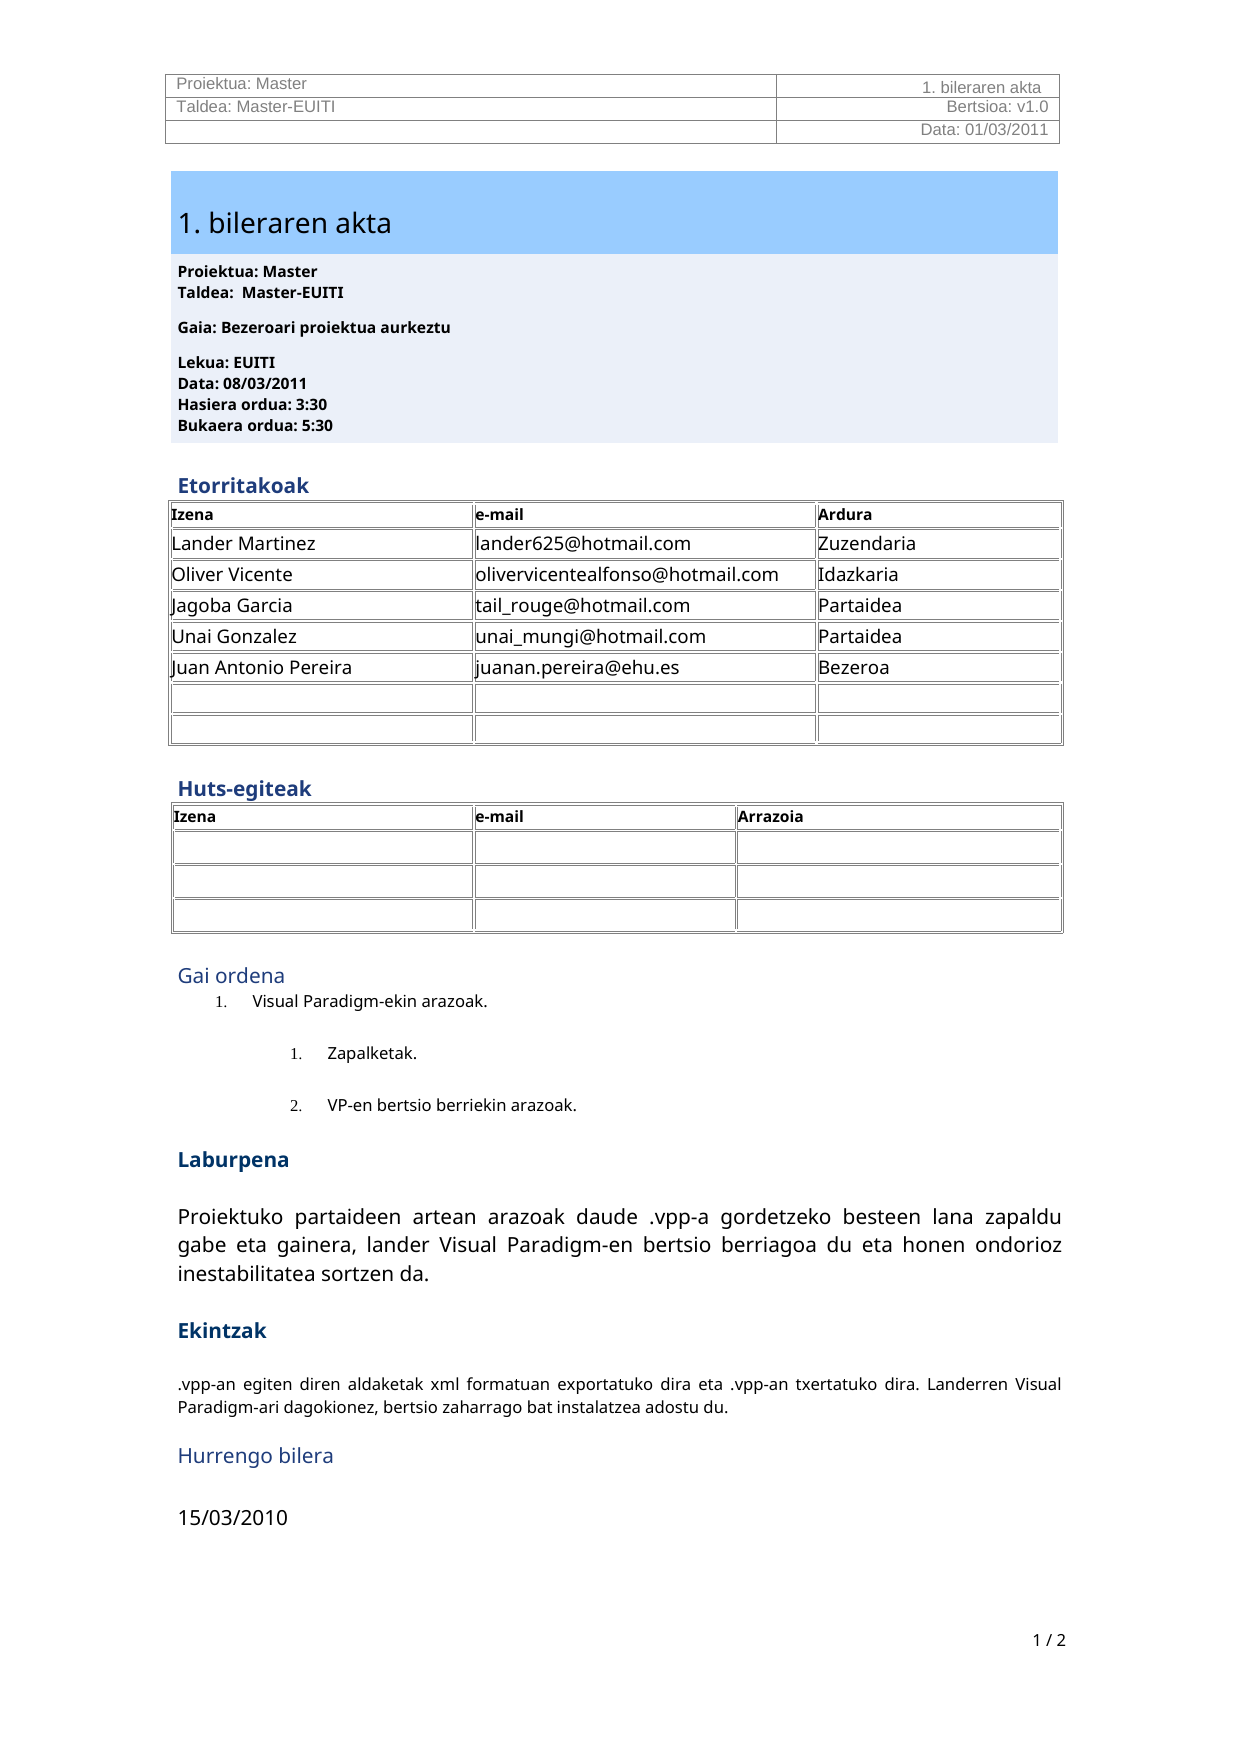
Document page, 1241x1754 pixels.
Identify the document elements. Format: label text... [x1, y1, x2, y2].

subtitle Gai ordena [177, 961, 1063, 990]
table_header 1. bileraren akta [171, 171, 1058, 254]
table_header e-mail [474, 501, 816, 527]
table_cell [816, 681, 1062, 712]
table_cell [172, 685, 472, 712]
table_cell [816, 712, 1062, 743]
text Huts-egiteak [177, 774, 1063, 802]
table_cell Idazkaria [819, 558, 1062, 588]
table_cell [476, 832, 735, 863]
table_cell Lander Martinez [172, 530, 472, 557]
text Proiektuko partaideen artean arazoak daude .vpp-a gordetzeko besteen lana zapaldu gabe eta gainera, lander Visual Paradigm-en bertsio berriagoa du eta honen ondorioz inestabilitatea sortzen da. [177, 1202, 1063, 1287]
table_cell [474, 900, 736, 931]
table_header Izena [172, 503, 473, 527]
table_cell [736, 863, 1062, 897]
table_cell Gaia: Bezeroari proiektua aurkeztu [171, 310, 1058, 345]
table_cell Proiektua: Master Taldea: Master-EUITI [171, 254, 1058, 310]
list Visual Paradigm-ekin arazoak. [215, 990, 1063, 1012]
table_cell Lekua: EUITI Data: 08/03/2011 Hasiera ordua: 3:30 Bukaera ordua: 5:30 [171, 345, 1058, 443]
table_cell juanan.pereira@ehu.es [476, 654, 815, 681]
table_cell [476, 685, 815, 712]
table_header e-mail [474, 803, 736, 829]
table_cell Bezeroa [816, 650, 1062, 681]
table_cell Partaidea [816, 619, 1062, 650]
list VP-en bertsio berriekin arazoak. [290, 1093, 1063, 1116]
table_cell [476, 866, 735, 897]
table_cell Unai Gonzalez [172, 623, 472, 650]
text 15/03/2010 [177, 1503, 1063, 1531]
table_cell Oliver Vicente [172, 561, 472, 588]
text Ekintzak [177, 1316, 1063, 1344]
text Etorritakoak [177, 471, 1063, 500]
table_cell Juan Antonio Pereira [172, 654, 472, 681]
table_cell [172, 863, 473, 897]
table_cell tail_rouge@hotmail.com [476, 592, 815, 619]
table_cell [474, 716, 816, 743]
table_cell [736, 829, 1062, 863]
subtitle Hurrengo bilera [177, 1441, 1063, 1469]
table_cell lander625@hotmail.com [476, 530, 815, 557]
table_cell [172, 897, 473, 931]
table_cell Zuzendaria [819, 527, 1062, 557]
list Zapalketak. [290, 1042, 1063, 1064]
text Laburpena [177, 1145, 1063, 1174]
table_cell [172, 829, 473, 863]
table_header Ardura [816, 501, 1062, 527]
table_cell [736, 897, 1062, 931]
table_cell Jagoba Garcia [172, 592, 472, 619]
text .vpp-an egiten diren aldaketak xml formatuan exportatuko dira eta .vpp-an txertatuko dira. Landerren Visual Paradigm-ari dagokionez, bertsio zaharrago bat instalatzea adostu du. [177, 1373, 1063, 1418]
table_header Izena [174, 806, 472, 829]
table_cell unai_mungi@hotmail.com [476, 623, 815, 650]
table_header Arrazoia [738, 806, 1061, 829]
table_cell Partaidea [819, 589, 1062, 619]
table_cell [172, 716, 473, 743]
table_cell olivervicentealfonso@hotmail.com [476, 561, 815, 588]
